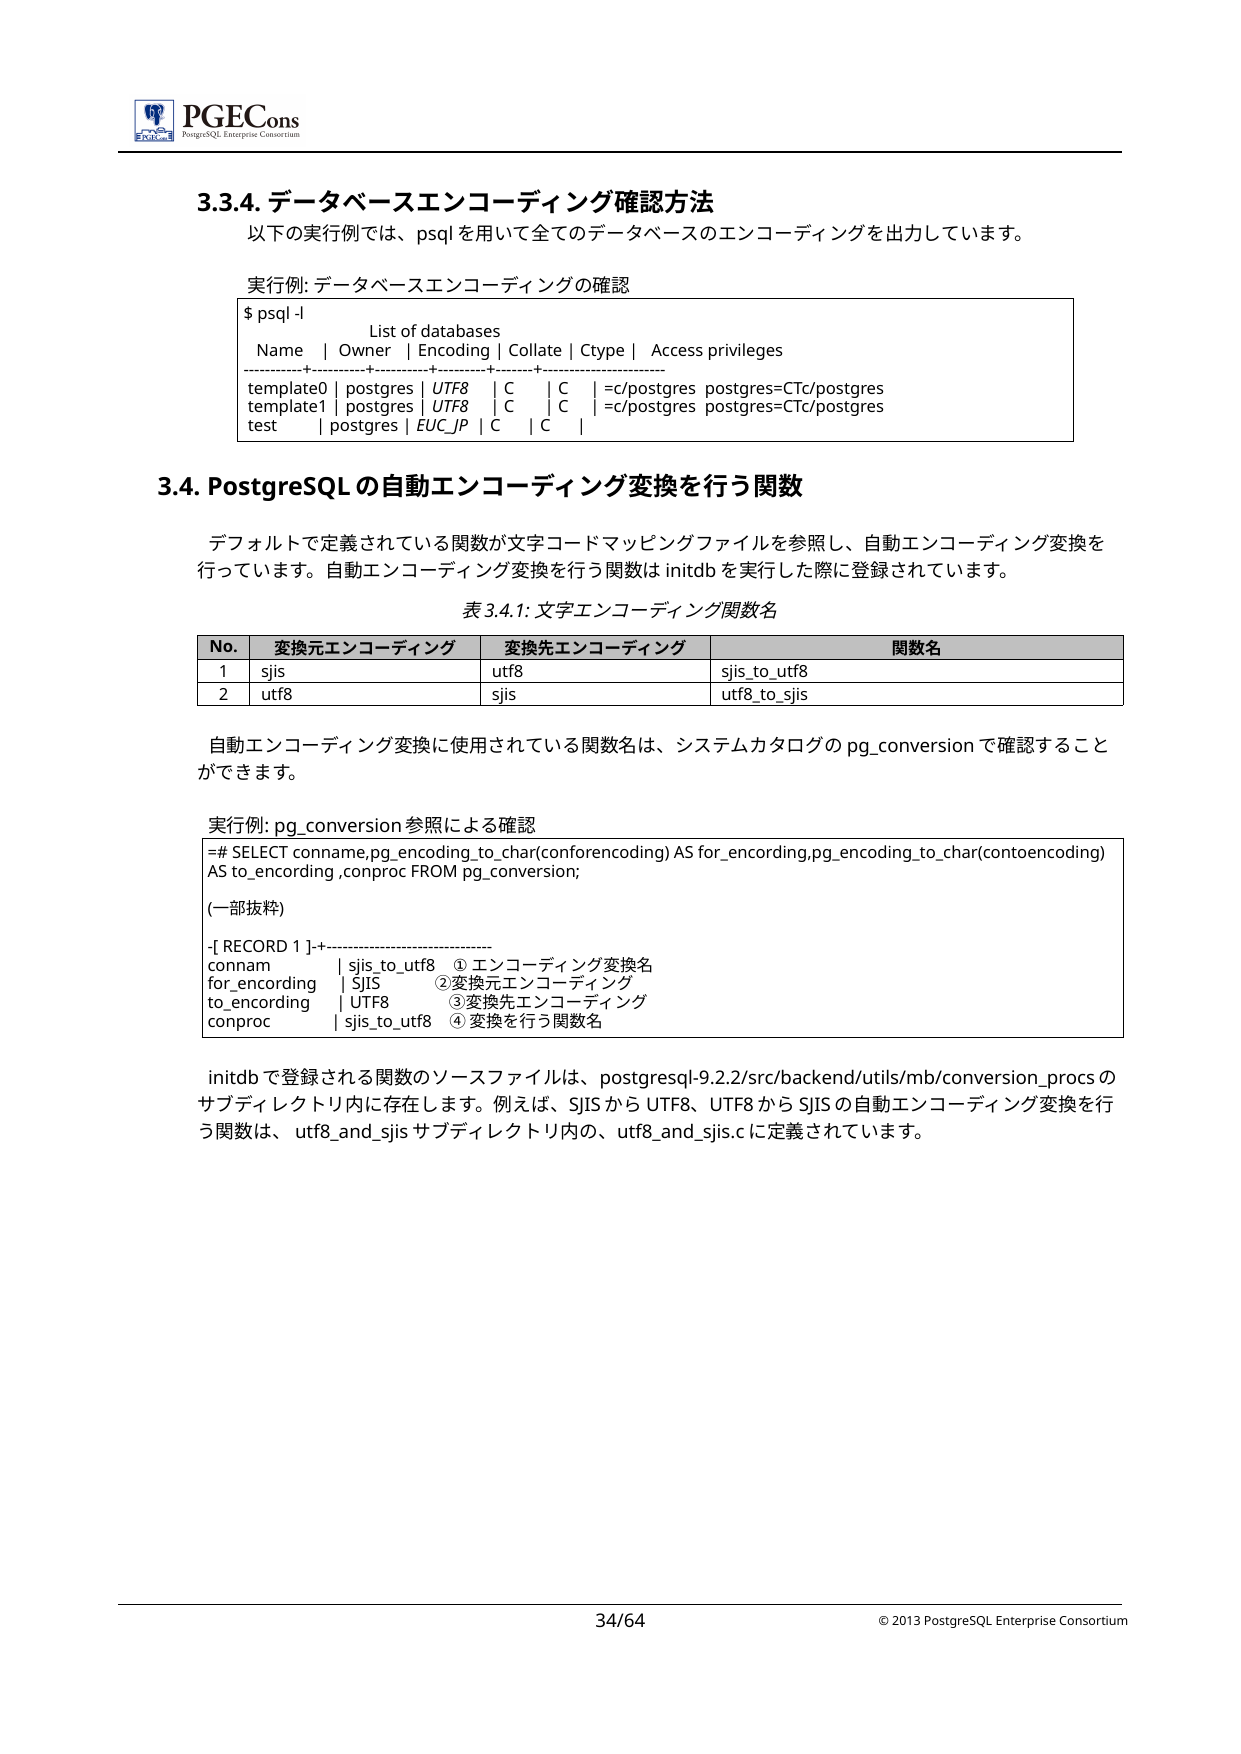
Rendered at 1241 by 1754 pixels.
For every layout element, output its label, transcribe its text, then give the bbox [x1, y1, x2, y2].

table_cell utf8 [250, 683, 480, 705]
text 表 3.4.1: 文字エンコーディング関数名 [118, 595, 1122, 622]
text 自動エンコーディング変換に使用されている関数名は、システムカタログのpg_conversionで確認することができます。 [197, 731, 1122, 785]
table_header $ psql -l List of databases Name | Owner | Encoding | Collate | Ctype | Access privileges -----------+----------+----------+---------+-------+----------------------- template0 | postgres | UTF8 | C | C | =c/postgres postgres=CTc/postgres template1 | postgres | UTF8 | C | C | =c/postgres postgres=CTc/postgres test | postgres | EUC_JP | C | C | [238, 299, 1073, 441]
table_cell utf8_to_sjis [711, 683, 1123, 705]
text デフォルトで定義されている関数が文字コードマッピングファイルを参照し、自動エンコーディング変換を行っています。自動エンコーディング変換を行う関数はinitdbを実行した際に登録されています。 [197, 528, 1122, 583]
table_header No. [198, 636, 249, 659]
table_cell sjis [250, 660, 480, 682]
table_cell sjis_to_utf8 [711, 660, 1123, 682]
table_header 関数名 [711, 636, 1123, 659]
text 実行例: データベースエンコーディングの確認 [236, 271, 1122, 298]
table_cell 1 [198, 660, 249, 682]
text 以下の実行例では、psqlを用いて全てのデータベースのエンコーディングを出力しています。 [236, 218, 1122, 246]
table_header =# SELECT conname,pg_encoding_to_char(conforencoding) AS for_encording,pg_encoding_to_char(contoencoding) AS to_encording ,conproc FROM pg_conversion; (一部抜粋) -[ RECORD 1 ]-+------------------------------- connam | sjis_to_utf8 ①エンコーディング変換名 for_encording | SJIS ②変換元エンコーディング to_encording | UTF8 ③変換先エンコーディング conproc | sjis_to_utf8 ④変換を行う関数名 [203, 839, 1123, 1037]
subtitle データベースエンコーディング確認方法 [197, 182, 1122, 218]
table_header 変換先エンコーディング [481, 636, 710, 659]
table_cell 2 [198, 683, 249, 705]
subtitle PostgreSQLの自動エンコーディング変換を行う関数 [157, 467, 1122, 503]
text 実行例: pg_conversion参照による確認 [197, 810, 1122, 838]
table_header 変換元エンコーディング [250, 636, 480, 659]
table_cell utf8 [481, 660, 710, 682]
table_cell sjis [481, 683, 710, 705]
text initdbで登録される関数のソースファイルは、postgresql-9.2.2/src/backend/utils/mb/conversion_procsのサブディレクトリ内に存在します。例えば、SJISからUTF8、UTF8からSJISの自動エンコーディング変換を行う関数は、 utf8_and_sjisサブディレクトリ内の、utf8_and_sjis.cに定義されています。 [197, 1062, 1122, 1144]
picture [128, 94, 306, 147]
